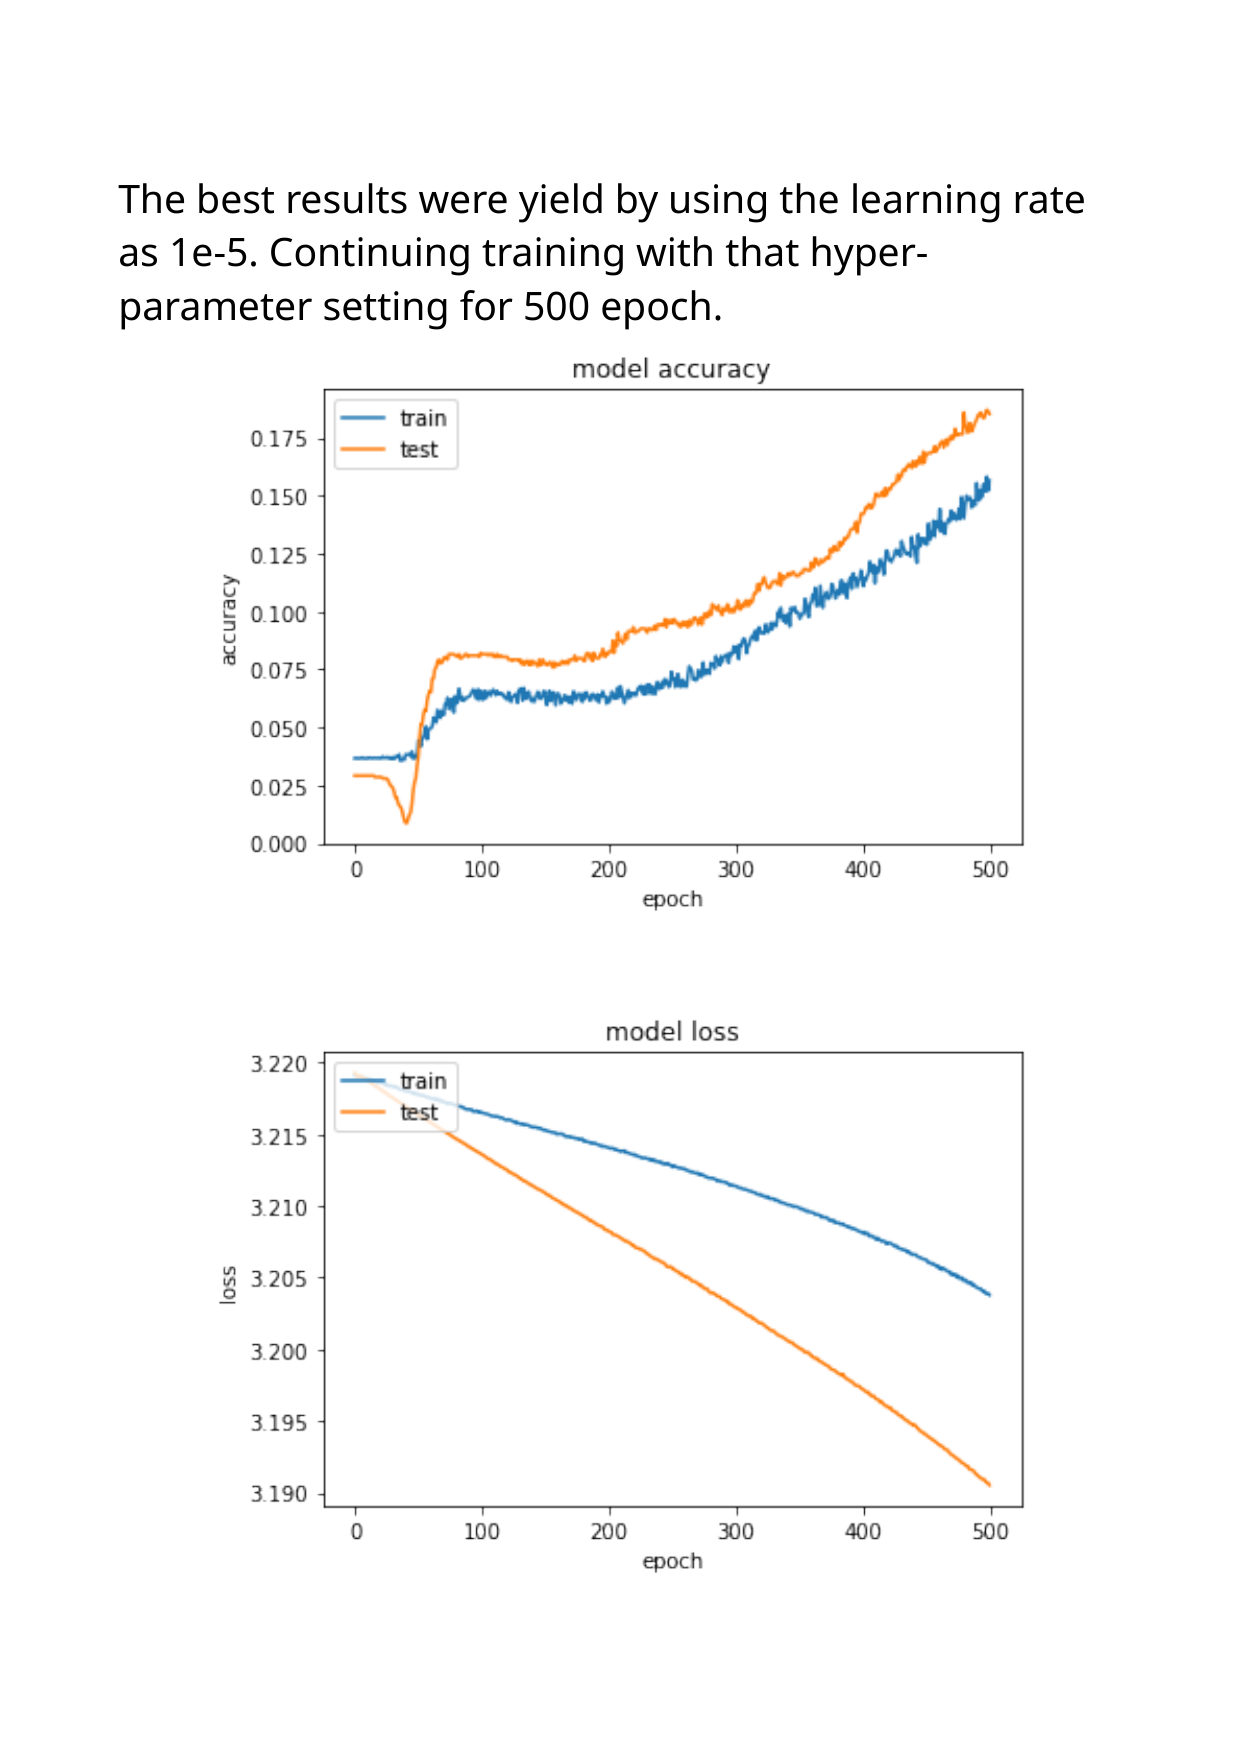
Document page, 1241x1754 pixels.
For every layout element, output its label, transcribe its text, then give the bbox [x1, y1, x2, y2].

picture [205, 344, 1035, 924]
picture [205, 1006, 1035, 1586]
subtitle The best results were yield by using the learning rate as 1e-5. Continuing training with that hyper-parameter setting for 500 epoch. [118, 172, 1122, 332]
